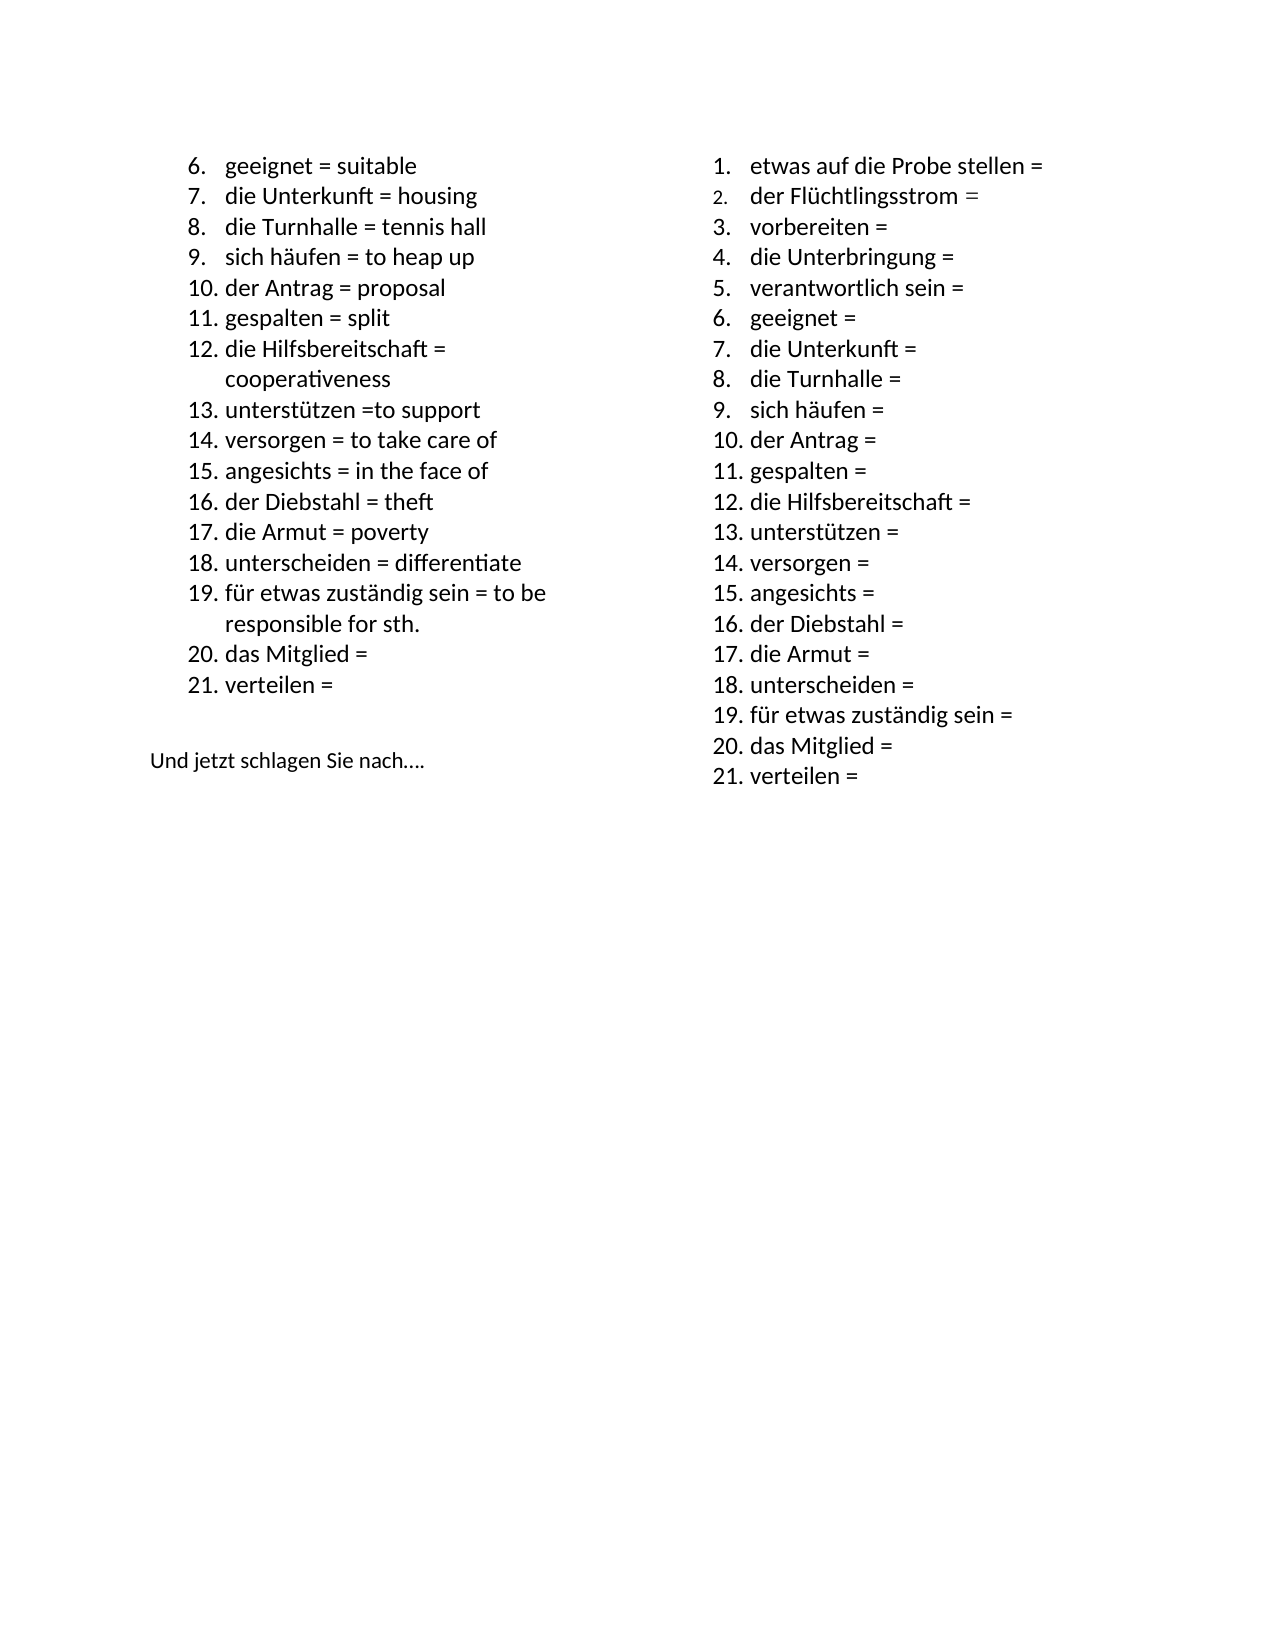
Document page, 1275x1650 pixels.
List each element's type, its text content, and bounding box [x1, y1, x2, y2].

list unterscheiden = [712, 669, 1125, 699]
list die Hilfsbereitschaft = cooperativeness [187, 333, 600, 394]
list der Flüchtlingsstrom = [712, 181, 1125, 211]
list versorgen = [712, 547, 1125, 577]
list der Antrag = [712, 425, 1125, 455]
list der Antrag = proposal [187, 272, 600, 303]
list die Unterbringung = [712, 242, 1125, 272]
list angesichts = in the face of [187, 455, 600, 486]
list verteilen = [712, 760, 1125, 791]
list sich häufen = to heap up [187, 242, 600, 272]
list der Diebstahl = [712, 608, 1125, 638]
list gespalten = [712, 455, 1125, 486]
list die Unterkunft = housing [187, 181, 600, 211]
list das Mitglied = [712, 730, 1125, 760]
list vorbereiten = [712, 211, 1125, 242]
list angesichts = [712, 577, 1125, 608]
list verteilen = [187, 669, 600, 699]
list unterscheiden = differentiate [187, 547, 600, 577]
list geeignet = [712, 303, 1125, 333]
list unterstützen = [712, 516, 1125, 547]
list unterstützen =to support [187, 394, 600, 425]
list verantwortlich sein = [712, 272, 1125, 303]
list die Turnhalle = tennis hall [187, 211, 600, 242]
list versorgen = to take care of [187, 425, 600, 455]
list die Armut = [712, 638, 1125, 669]
list geeignet = suitable [187, 150, 600, 181]
list für etwas zuständig sein = to be responsible for sth. [187, 577, 600, 638]
list das Mitglied = [187, 638, 600, 669]
list etwas auf die Probe stellen = [712, 150, 1125, 181]
list sich häufen = [712, 394, 1125, 425]
list die Armut = poverty [187, 516, 600, 547]
list die Unterkunft = [712, 333, 1125, 364]
list gespalten = split [187, 303, 600, 333]
list für etwas zuständig sein = [712, 699, 1125, 730]
list die Hilfsbereitschaft = [712, 486, 1125, 516]
list die Turnhalle = [712, 364, 1125, 394]
list der Diebstahl = theft [187, 486, 600, 516]
text Und jetzt schlagen Sie nach…. [150, 746, 600, 774]
